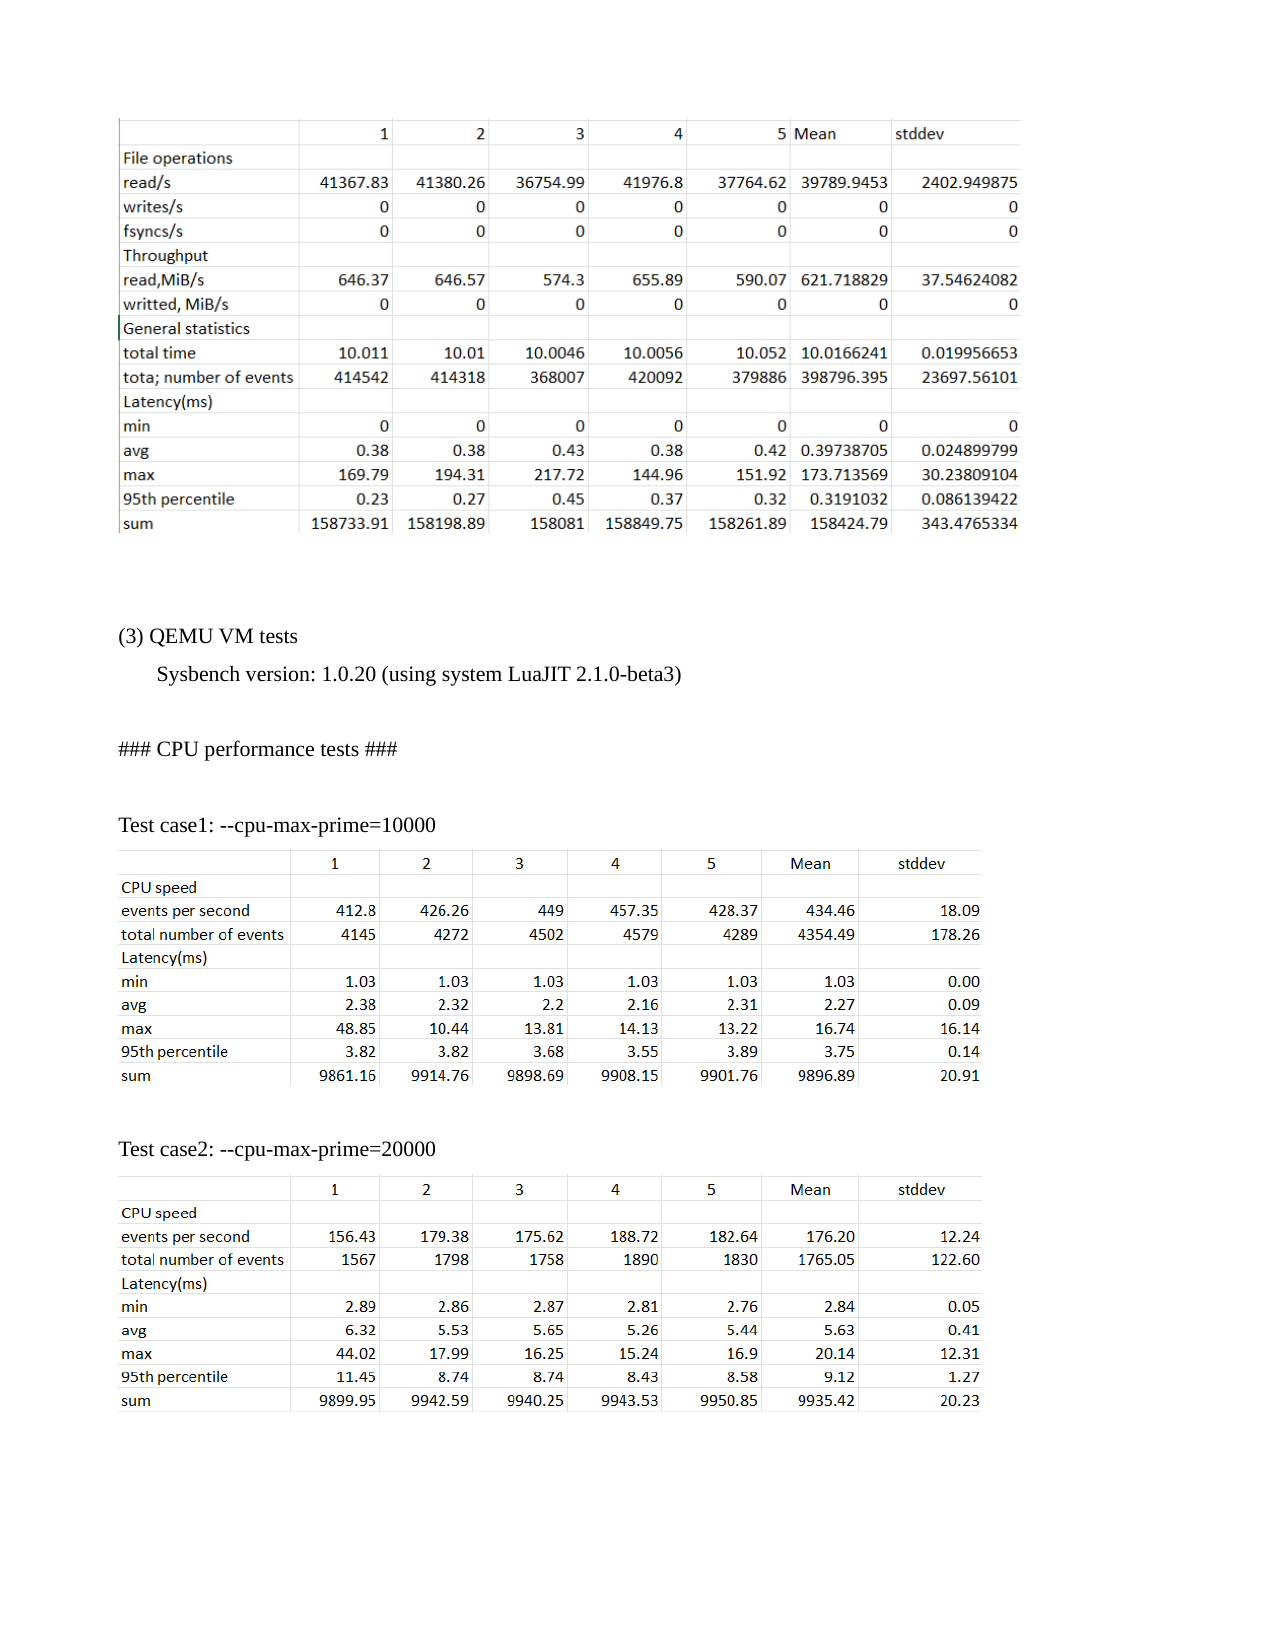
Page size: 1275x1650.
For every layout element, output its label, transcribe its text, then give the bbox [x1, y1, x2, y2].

text ### CPU performance tests ### [118, 736, 1157, 762]
text (3) QEMU VM tests [118, 623, 1157, 648]
text Sysbench version: 1.0.20 (using system LuaJIT 2.1.0-beta3) [118, 661, 1157, 686]
text Test case1: --cpu-max-prime=10000 [118, 812, 1157, 837]
text Test case2: --cpu-max-prime=20000 [118, 1136, 1157, 1162]
